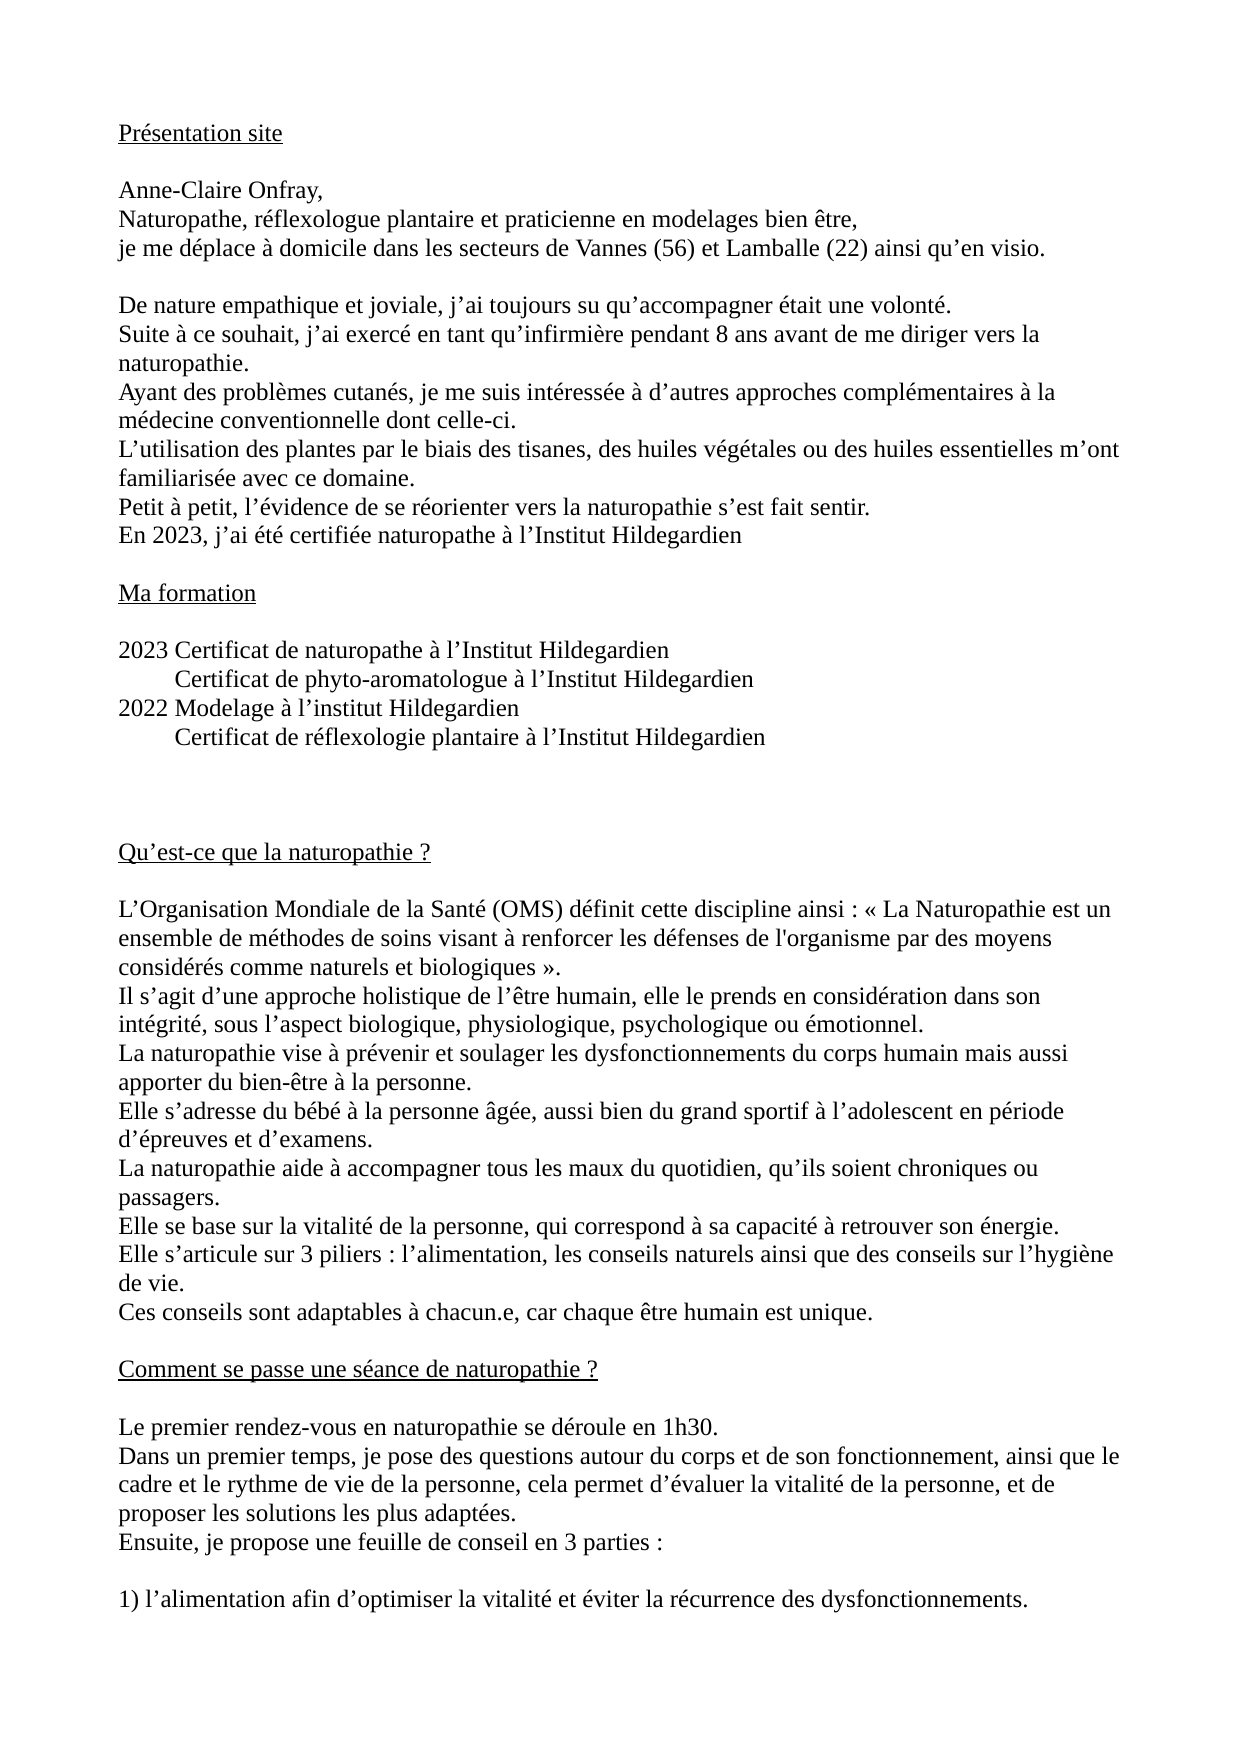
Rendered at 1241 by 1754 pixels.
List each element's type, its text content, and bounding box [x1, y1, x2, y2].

text Ayant des problèmes cutanés, je me suis intéressée à d’autres approches complémentaires à la médecine conventionnelle dont celle-ci. [118, 377, 1122, 434]
text La naturopathie aide à accompagner tous les maux du quotidien, qu’ils soient chroniques ou passagers. [118, 1153, 1122, 1211]
text Le premier rendez-vous en naturopathie se déroule en 1h30. [118, 1412, 1122, 1441]
text L’Organisation Mondiale de la Santé (OMS) définit cette discipline ainsi : « La Naturopathie est un ensemble de méthodes de soins visant à renforcer les défenses de l'organisme par des moyens considérés comme naturels et biologiques ». [118, 894, 1122, 981]
text La naturopathie vise à prévenir et soulager les dysfonctionnements du corps humain mais aussi apporter du bien-être à la personne. [118, 1038, 1122, 1096]
text Ces conseils sont adaptables à chacun.e, car chaque être humain est unique. [118, 1297, 1122, 1326]
text Certificat de phyto-aromatologue à l’Institut Hildegardien [118, 664, 1122, 693]
text En 2023, j’ai été certifiée naturopathe à l’Institut Hildegardien [118, 521, 1122, 549]
text Certificat de réflexologie plantaire à l’Institut Hildegardien [118, 722, 1122, 751]
text 1) l’alimentation afin d’optimiser la vitalité et éviter la récurrence des dysfonctionnements. [118, 1584, 1122, 1613]
text 2023 Certificat de naturopathe à l’Institut Hildegardien [118, 636, 1122, 664]
text Qu’est-ce que la naturopathie ? [118, 837, 1122, 866]
text Suite à ce souhait, j’ai exercé en tant qu’infirmière pendant 8 ans avant de me diriger vers la naturopathie. [118, 319, 1122, 377]
text je me déplace à domicile dans les secteurs de Vannes (56) et Lamballe (22) ainsi qu’en visio. [118, 233, 1122, 262]
text Petit à petit, l’évidence de se réorienter vers la naturopathie s’est fait sentir. [118, 492, 1122, 521]
text 2022 Modelage à l’institut Hildegardien [118, 693, 1122, 722]
text Naturopathe, réflexologue plantaire et praticienne en modelages bien être, [118, 204, 1122, 233]
text Elle s’articule sur 3 piliers : l’alimentation, les conseils naturels ainsi que des conseils sur l’hygiène de vie. [118, 1239, 1122, 1297]
text Ensuite, je propose une feuille de conseil en 3 parties : [118, 1527, 1122, 1556]
text Elle se base sur la vitalité de la personne, qui correspond à sa capacité à retrouver son énergie. [118, 1211, 1122, 1239]
text Comment se passe une séance de naturopathie ? [118, 1354, 1122, 1383]
text Présentation site [118, 118, 1122, 147]
text Anne-Claire Onfray, [118, 176, 1122, 204]
text L’utilisation des plantes par le biais des tisanes, des huiles végétales ou des huiles essentielles m’ont familiarisée avec ce domaine. [118, 434, 1122, 492]
text Elle s’adresse du bébé à la personne âgée, aussi bien du grand sportif à l’adolescent en période d’épreuves et d’examens. [118, 1096, 1122, 1153]
text Il s’agit d’une approche holistique de l’être humain, elle le prends en considération dans son intégrité, sous l’aspect biologique, physiologique, psychologique ou émotionnel. [118, 981, 1122, 1038]
text Dans un premier temps, je pose des questions autour du corps et de son fonctionnement, ainsi que le cadre et le rythme de vie de la personne, cela permet d’évaluer la vitalité de la personne, et de proposer les solutions les plus adaptées. [118, 1441, 1122, 1527]
text Ma formation [118, 578, 1122, 607]
text De nature empathique et joviale, j’ai toujours su qu’accompagner était une volonté. [118, 291, 1122, 319]
